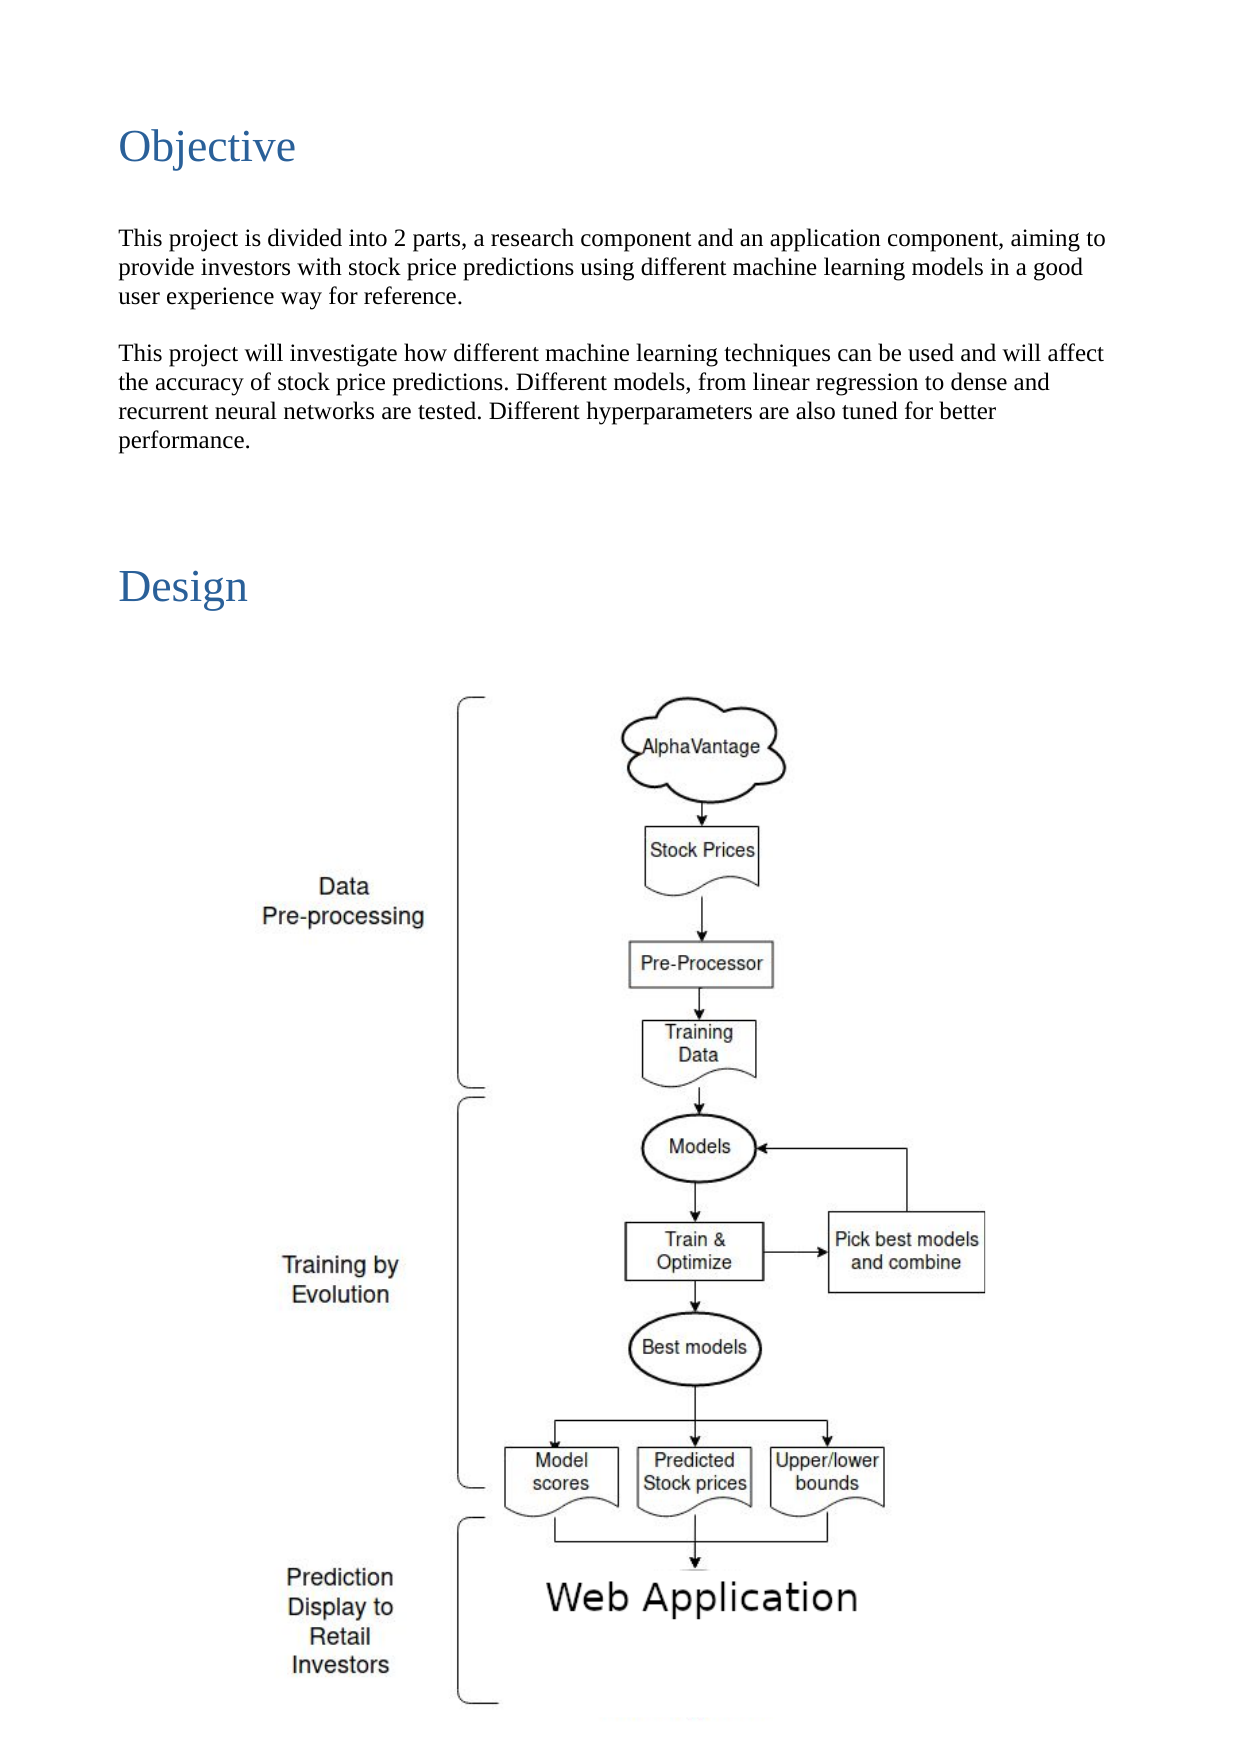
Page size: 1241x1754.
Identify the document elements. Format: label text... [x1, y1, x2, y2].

text Design [118, 559, 1122, 612]
text Objective [118, 118, 1122, 171]
text This project will investigate how different machine learning techniques can be used and will affect the accuracy of stock price predictions. Different models, from linear regression to dense and recurrent neural networks are tested. Different hyperparameters are also tuned for better performance. [118, 338, 1122, 453]
text This project is divided into 2 parts, a research component and an application component, aiming to provide investors with stock price predictions using different machine learning models in a good user experience way for reference. [118, 223, 1122, 310]
picture [255, 686, 986, 1754]
